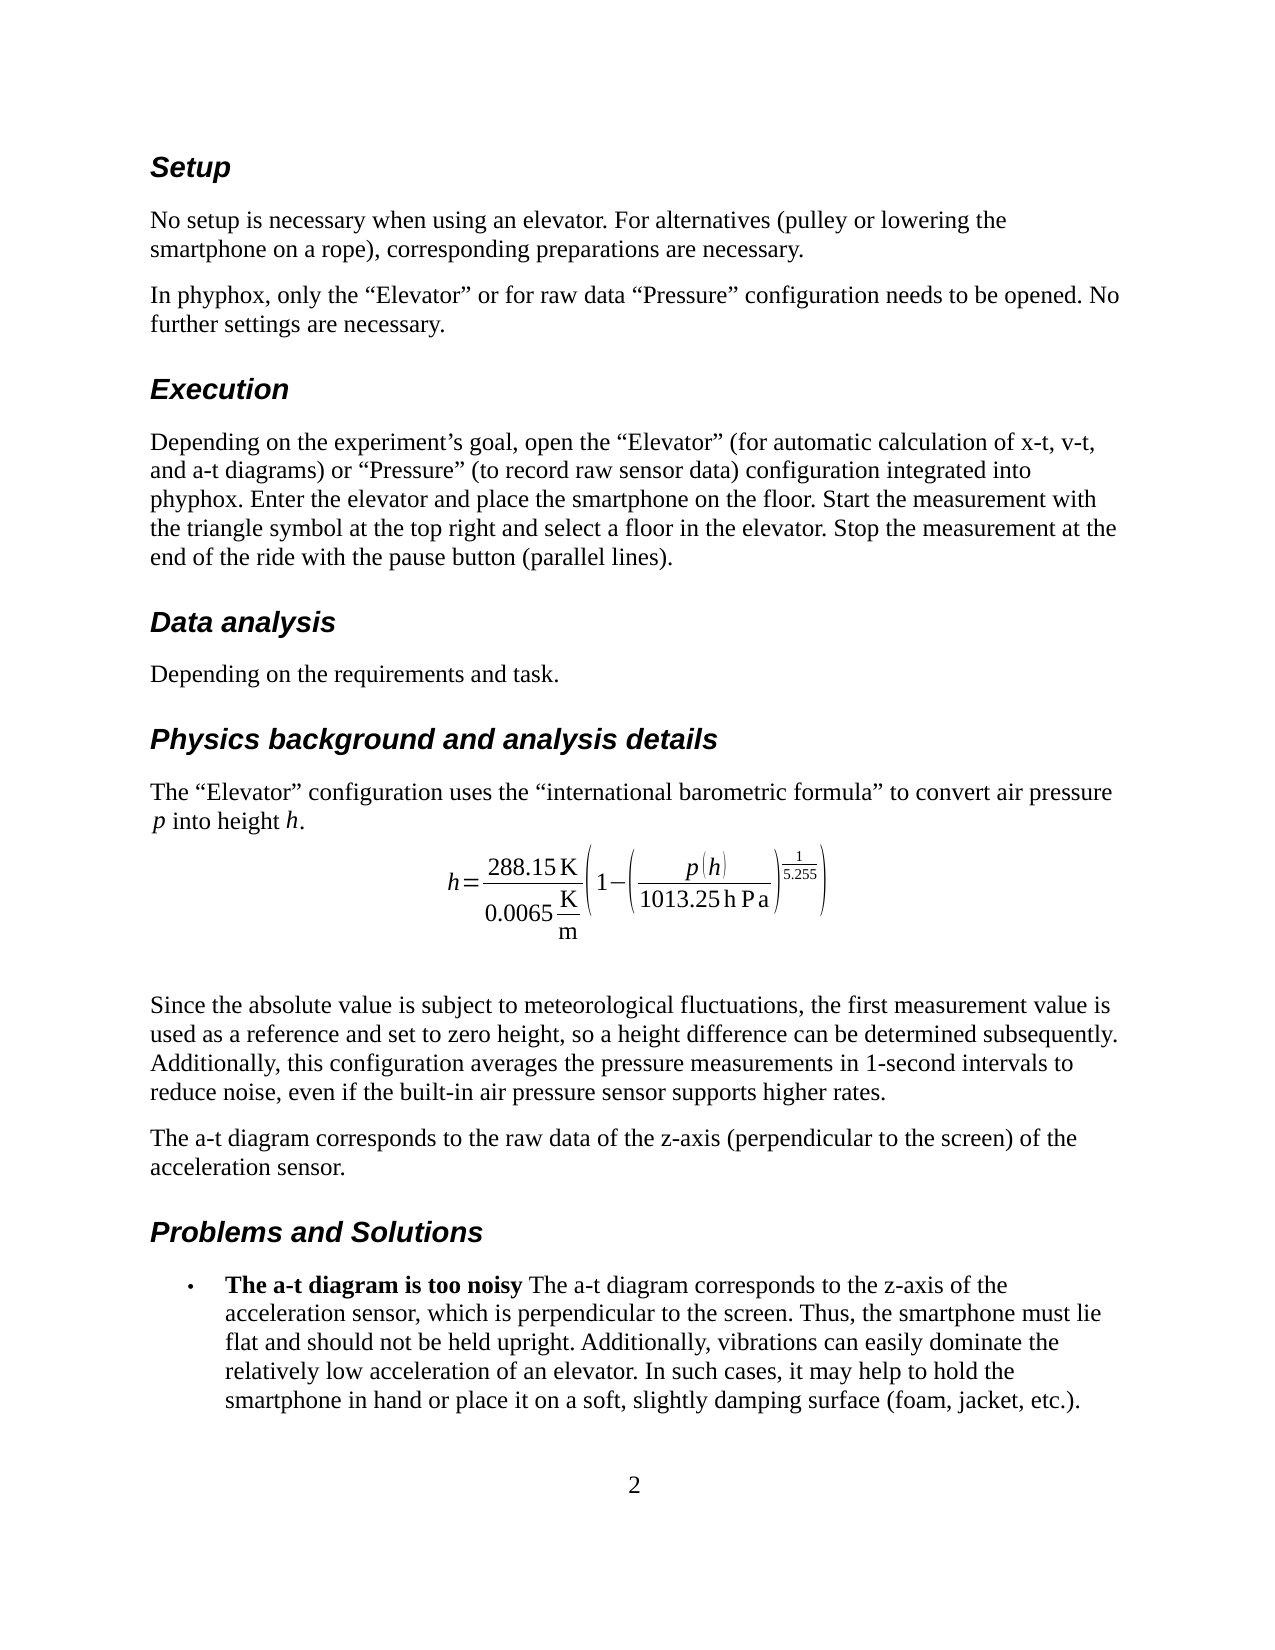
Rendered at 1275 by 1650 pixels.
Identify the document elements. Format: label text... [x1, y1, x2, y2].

list The a-t diagram is too noisy The a-t diagram corresponds to the z-axis of the acceleration sensor, which is perpendicular to the screen. Thus, the smartphone must lie flat and should not be held upright. Additionally, vibrations can easily dominate the relatively low acceleration of an elevator. In such cases, it may help to hold the smartphone in hand or place it on a soft, slightly damping surface (foam, jacket, etc.). [187, 1270, 1125, 1413]
subtitle Execution [150, 372, 1125, 405]
text The a-t diagram corresponds to the raw data of the z-axis (perpendicular to the screen) of the acceleration sensor. [150, 1123, 1125, 1181]
text Since the absolute value is subject to meteorological fluctuations, the first measurement value is used as a reference and set to zero height, so a height difference can be determined subsequently. Additionally, this configuration averages the pressure measurements in 1-second intervals to reduce noise, even if the built-in air pressure sensor supports higher rates. [150, 990, 1125, 1105]
text Depending on the experiment’s goal, open the “Elevator” (for automatic calculation of x-t, v-t, and a-t diagrams) or “Pressure” (to record raw sensor data) configuration integrated into phyphox. Enter the elevator and place the smartphone on the floor. Start the measurement with the triangle symbol at the top right and select a floor in the elevator. Stop the measurement at the end of the ride with the pause button (parallel lines). [150, 427, 1125, 571]
subtitle Physics background and analysis details [150, 722, 1125, 756]
text No setup is necessary when using an elevator. For alternatives (pulley or lowering the smartphone on a rope), corresponding preparations are necessary. [150, 205, 1125, 262]
text The “Elevator” configuration uses the “international barometric formula” to convert air pressure into height . [150, 777, 1125, 835]
subtitle Data analysis [150, 604, 1125, 638]
text In phyphox, only the “Elevator” or for raw data “Pressure” configuration needs to be opened. No further settings are necessary. [150, 280, 1125, 338]
text Depending on the requirements and task. [150, 659, 1125, 688]
subtitle Setup [150, 150, 1125, 183]
subtitle Problems and Solutions [150, 1215, 1125, 1248]
